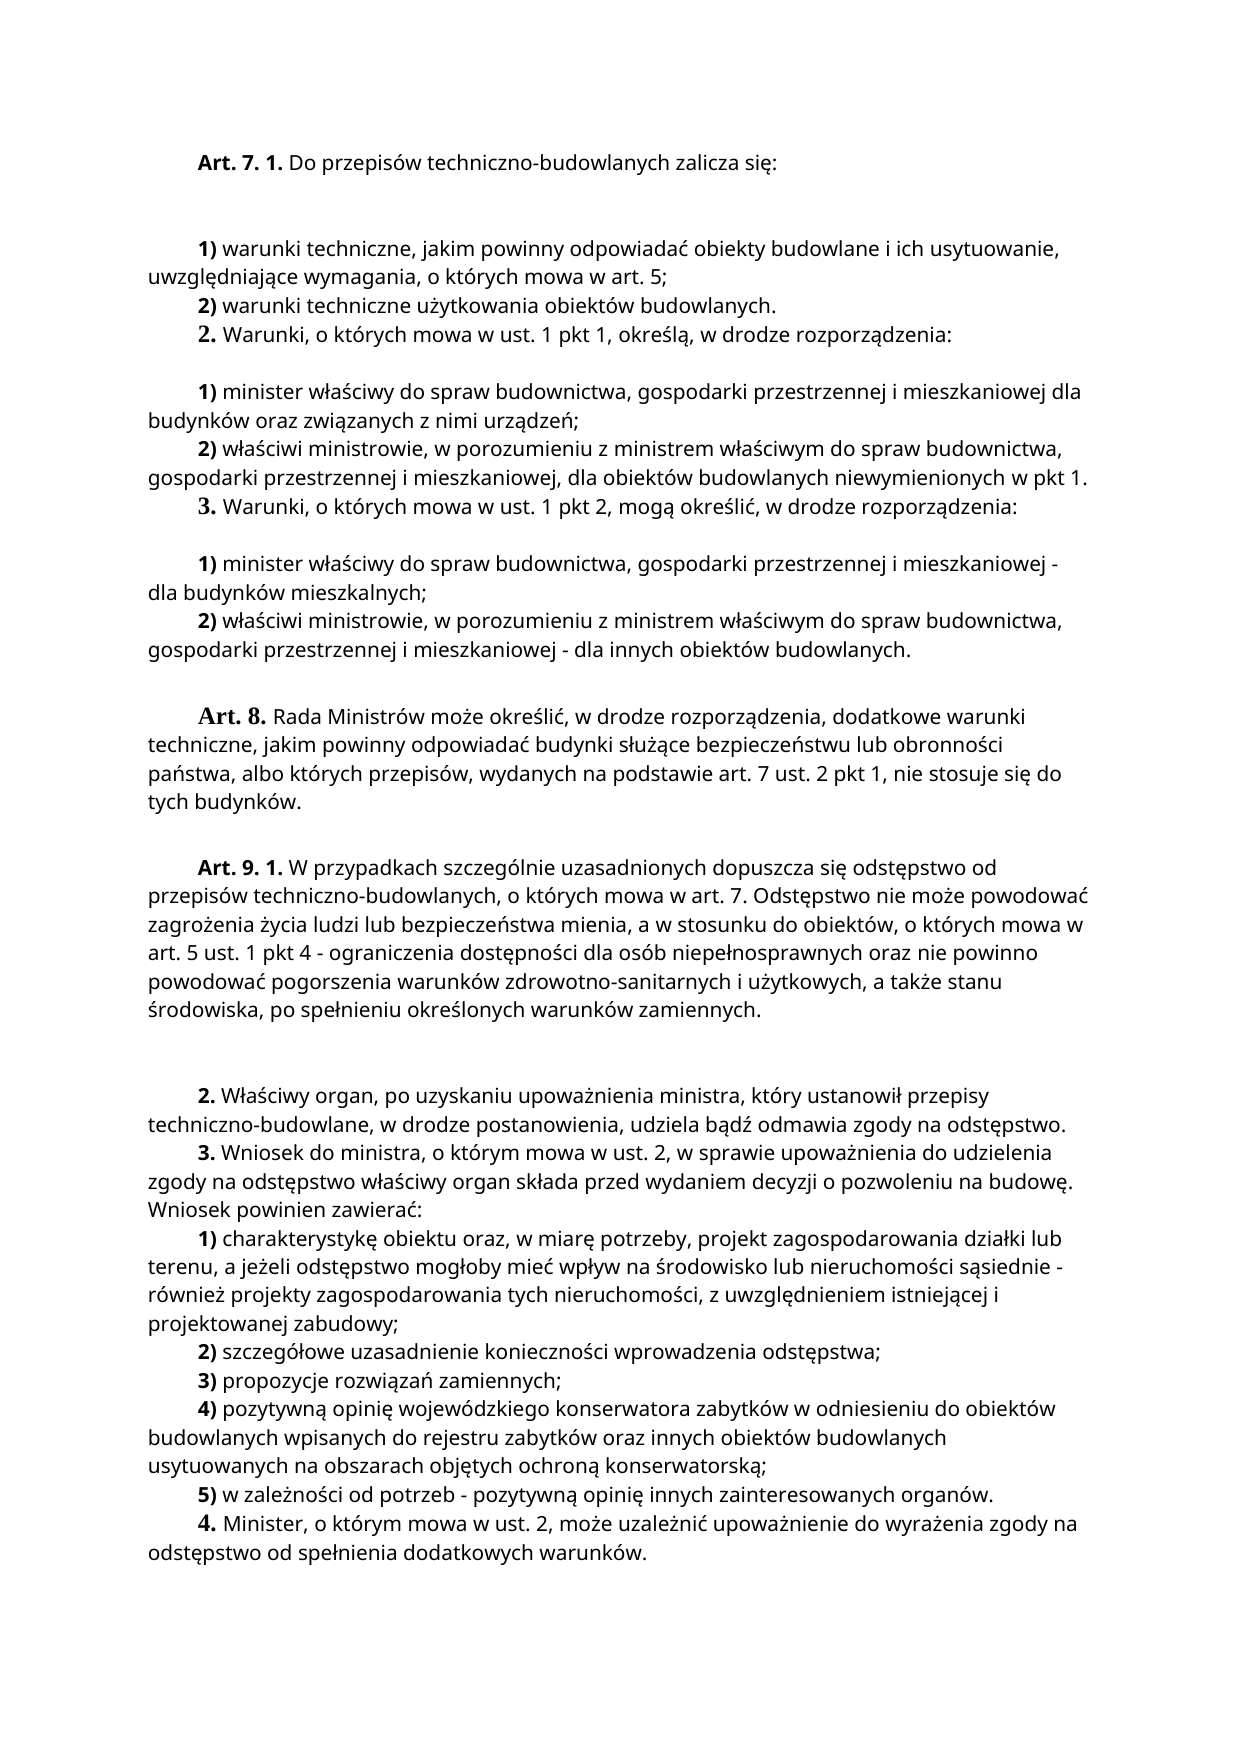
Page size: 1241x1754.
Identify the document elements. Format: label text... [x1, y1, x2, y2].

text 4) pozytywną opinię wojewódzkiego konserwatora zabytków w odniesieniu do obiektów budowlanych wpisanych do rejestru zabytków oraz innych obiektów budowlanych usytuowanych na obszarach objętych ochroną konserwatorską; [148, 1394, 1093, 1480]
text 1) warunki techniczne, jakim powinny odpowiadać obiekty budowlane i ich usytuowanie, uwzględniające wymagania, o których mowa w art. 5; [148, 234, 1093, 291]
text 3. Warunki, o których mowa w ust. 1 pkt 2, mogą określić, w drodze rozporządzenia: [148, 491, 1093, 549]
text 3) propozycje rozwiązań zamiennych; [148, 1366, 1093, 1394]
text 2) szczegółowe uzasadnienie konieczności wprowadzenia odstępstwa; [148, 1337, 1093, 1366]
text 4. Minister, o którym mowa w ust. 2, może uzależnić upoważnienie do wyrażenia zgody na odstępstwo od spełnienia dodatkowych warunków. [148, 1508, 1093, 1566]
text 3. Wniosek do ministra, o którym mowa w ust. 2, w sprawie upoważnienia do udzielenia zgody na odstępstwo właściwy organ składa przed wydaniem decyzji o pozwoleniu na budowę. Wniosek powinien zawierać: [148, 1138, 1093, 1224]
text 2) właściwi ministrowie, w porozumieniu z ministrem właściwym do spraw budownictwa, gospodarki przestrzennej i mieszkaniowej - dla innych obiektów budowlanych. [148, 606, 1093, 663]
text 1) minister właściwy do spraw budownictwa, gospodarki przestrzennej i mieszkaniowej dla budynków oraz związanych z nimi urządzeń; [148, 377, 1093, 434]
text 2) warunki techniczne użytkowania obiektów budowlanych. [148, 291, 1093, 319]
text Art. 8. Rada Ministrów może określić, w drodze rozporządzenia, dodatkowe warunki techniczne, jakim powinny odpowiadać budynki służące bezpieczeństwu lub obronności państwa, albo których przepisów, wydanych na podstawie art. 7 ust. 2 pkt 1, nie stosuje się do tych budynków. [148, 701, 1093, 816]
text 2. Warunki, o których mowa w ust. 1 pkt 1, określą, w drodze rozporządzenia: [148, 319, 1093, 377]
text 1) minister właściwy do spraw budownictwa, gospodarki przestrzennej i mieszkaniowej - dla budynków mieszkalnych; [148, 549, 1093, 606]
text Art. 7. 1. Do przepisów techniczno-budowlanych zalicza się: [148, 148, 1093, 205]
text 2) właściwi ministrowie, w porozumieniu z ministrem właściwym do spraw budownictwa, gospodarki przestrzennej i mieszkaniowej, dla obiektów budowlanych niewymienionych w pkt 1. [148, 434, 1093, 491]
text 2. Właściwy organ, po uzyskaniu upoważnienia ministra, który ustanowił przepisy techniczno-budowlane, w drodze postanowienia, udziela bądź odmawia zgody na odstępstwo. [148, 1082, 1093, 1138]
text Art. 9. 1. W przypadkach szczególnie uzasadnionych dopuszcza się odstępstwo od przepisów techniczno-budowlanych, o których mowa w art. 7. Odstępstwo nie może powodować zagrożenia życia ludzi lub bezpieczeństwa mienia, a w stosunku do obiektów, o których mowa w art. 5 ust. 1 pkt 4 - ograniczenia dostępności dla osób niepełnosprawnych oraz nie powinno powodować pogorszenia warunków zdrowotno-sanitarnych i użytkowych, a także stanu środowiska, po spełnieniu określonych warunków zamiennych. [148, 853, 1093, 1052]
text 1) charakterystykę obiektu oraz, w miarę potrzeby, projekt zagospodarowania działki lub terenu, a jeżeli odstępstwo mogłoby mieć wpływ na środowisko lub nieruchomości sąsiednie - również projekty zagospodarowania tych nieruchomości, z uwzględnieniem istniejącej i projektowanej zabudowy; [148, 1224, 1093, 1337]
text 5) w zależności od potrzeb - pozytywną opinię innych zainteresowanych organów. [148, 1480, 1093, 1508]
